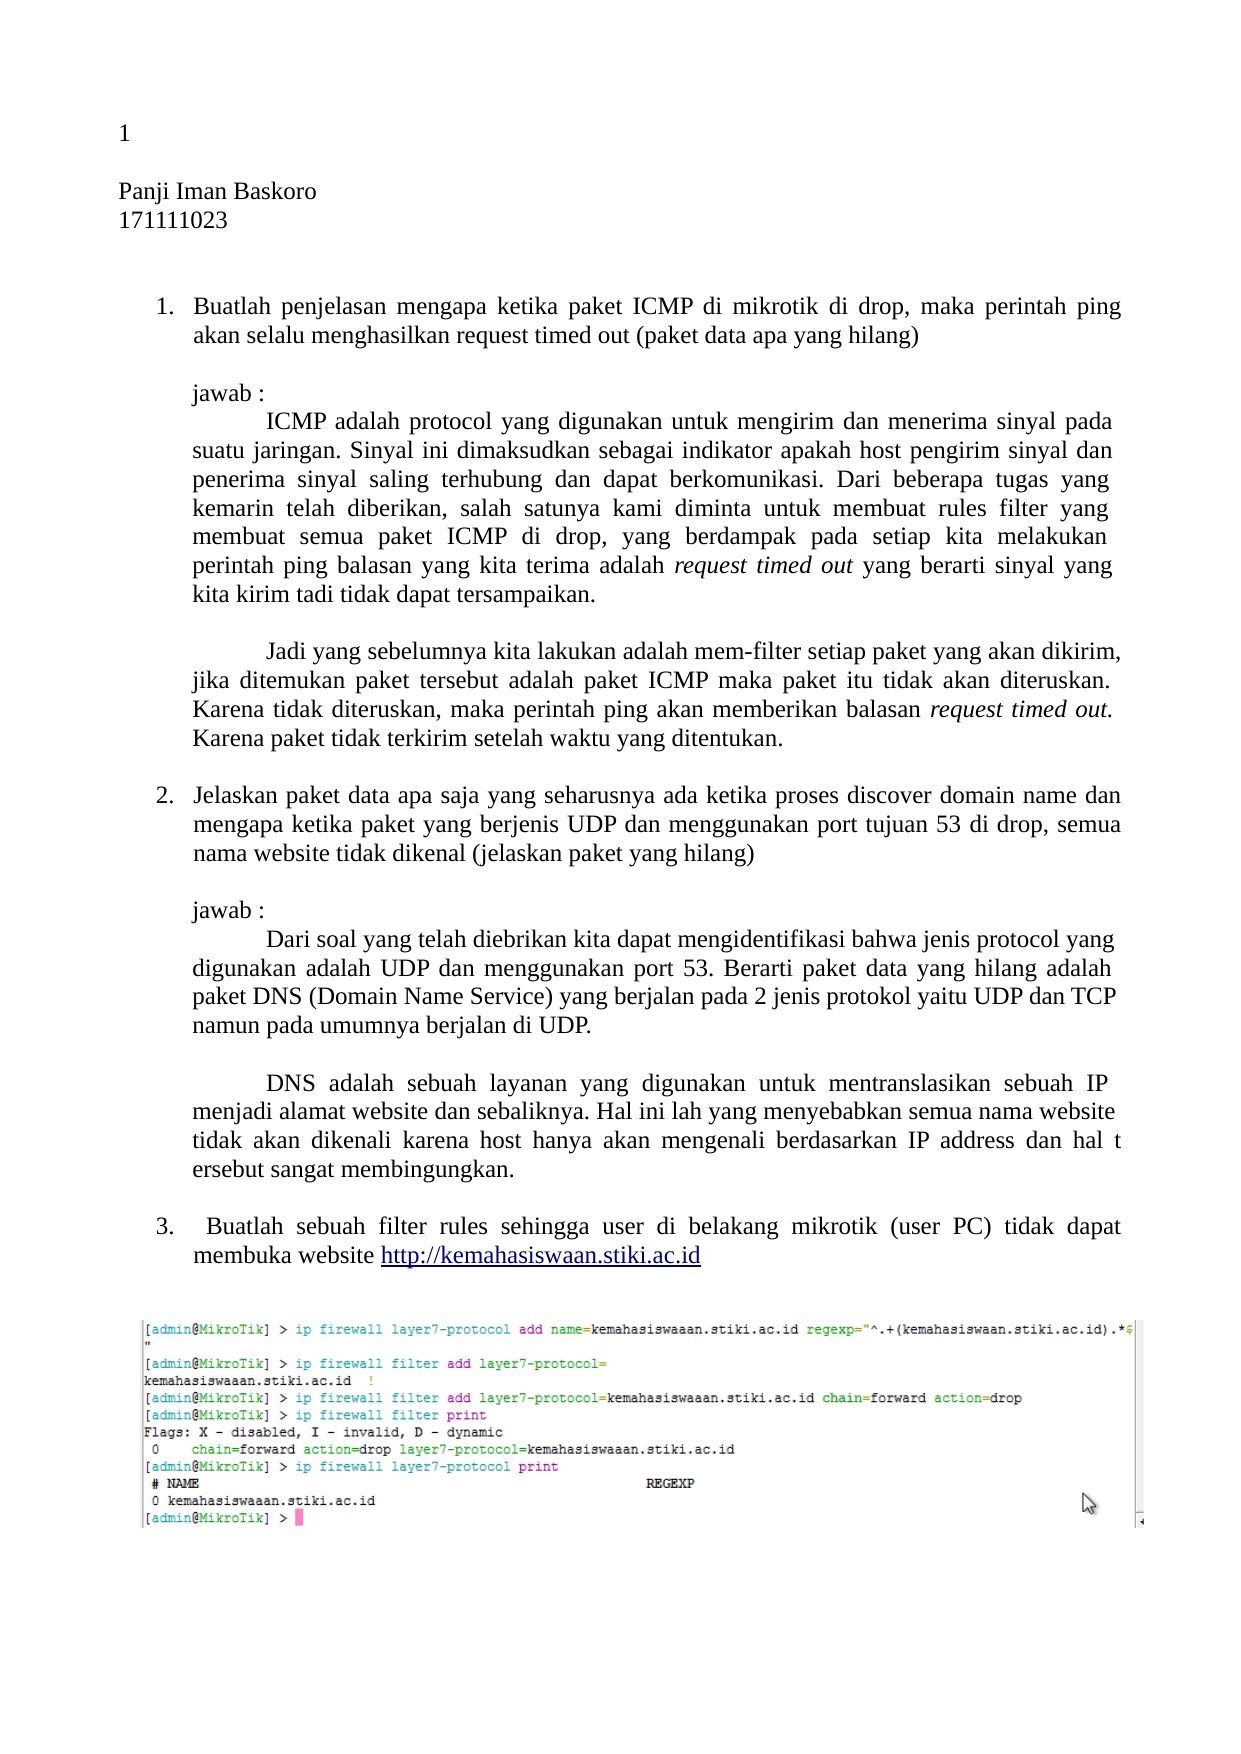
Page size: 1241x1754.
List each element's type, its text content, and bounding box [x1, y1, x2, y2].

text Dari soal yang telah diebrikan kita dapat mengidentifikasi bahwa jenis protocol yang digunakan adalah UDP dan menggunakan port 53. Berarti paket data yang hilang adalah paket DNS (Domain Name Service) yang berjalan pada 2 jenis protokol yaitu UDP dan TCP namun pada umumnya berjalan di UDP. [118, 924, 1122, 1039]
text ICMP adalah protocol yang digunakan untuk mengirim dan menerima sinyal pada suatu jaringan. Sinyal ini dimaksudkan sebagai indikator apakah host pengirim sinyal dan penerima sinyal saling terhubung dan dapat berkomunikasi. Dari beberapa tugas yang kemarin telah diberikan, salah satunya kami diminta untuk membuat rules filter yang membuat semua paket ICMP di drop, yang berdampak pada setiap kita melakukan perintah ping balasan yang kita terima adalah request timed out yang berarti sinyal yang kita kirim tadi tidak dapat tersampaikan. [118, 406, 1122, 608]
picture [139, 1320, 1144, 1528]
text jawab : [118, 895, 1122, 924]
text Panji Iman Baskoro [118, 176, 1122, 205]
text DNS adalah sebuah layanan yang digunakan untuk mentranslasikan sebuah IP menjadi alamat website dan sebaliknya. Hal ini lah yang menyebabkan semua nama website tidak akan dikenali karena host hanya akan mengenali berdasarkan IP address dan hal t ersebut sangat membingungkan. [118, 1068, 1122, 1183]
list Jelaskan paket data apa saja yang seharusnya ada ketika proses discover domain name dan mengapa ketika paket yang berjenis UDP dan menggunakan port tujuan 53 di drop, semua nama website tidak dikenal (jelaskan paket yang hilang) [156, 780, 1122, 866]
text Jadi yang sebelumnya kita lakukan adalah mem-filter setiap paket yang akan dikirim, jika ditemukan paket tersebut adalah paket ICMP maka paket itu tidak akan diteruskan. Karena tidak diteruskan, maka perintah ping akan memberikan balasan request timed out. Karena paket tidak terkirim setelah waktu yang ditentukan. [118, 636, 1122, 751]
list Buatlah penjelasan mengapa ketika paket ICMP di mikrotik di drop, maka perintah ping akan selalu menghasilkan request timed out (paket data apa yang hilang) [156, 291, 1122, 349]
list Buatlah sebuah filter rules sehingga user di belakang mikrotik (user PC) tidak dapat membuka website http://kemahasiswaan.stiki.ac.id [156, 1211, 1122, 1269]
text jawab : [118, 378, 1122, 406]
text 171111023 [118, 205, 1122, 234]
